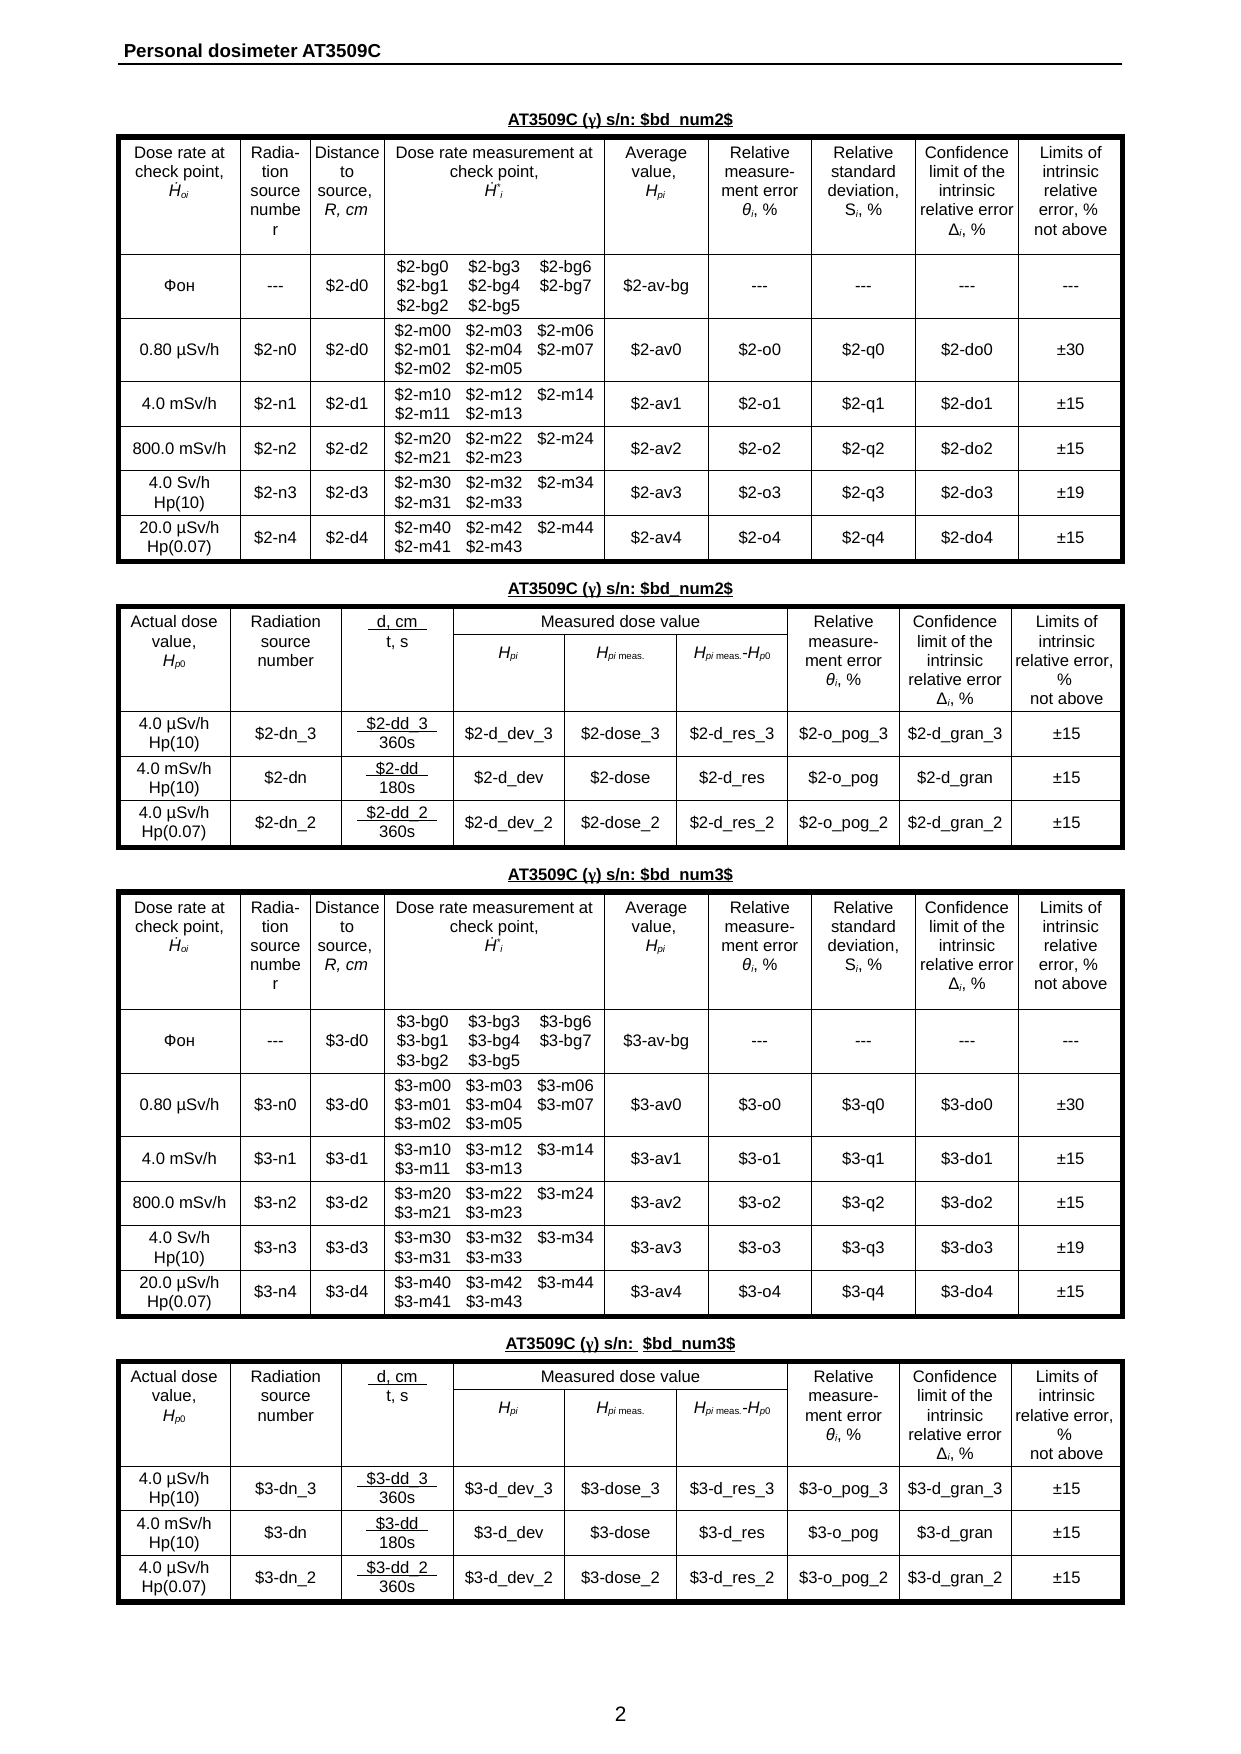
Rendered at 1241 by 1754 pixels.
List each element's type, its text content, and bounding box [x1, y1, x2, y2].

table_cell $3-q1 [812, 1137, 915, 1181]
table_cell 0.80 µSv/h [121, 1074, 240, 1136]
table_cell $3-o0 [709, 1074, 811, 1136]
table_cell Measured dose value [454, 609, 787, 634]
table_cell $2-o_pog [788, 757, 899, 800]
table_cell 4.0 µSv/h Hp(10) [121, 1467, 230, 1510]
table_cell $2-d3 [311, 471, 384, 515]
table_cell $2-d0 [311, 255, 384, 318]
table_cell --- [241, 1010, 310, 1072]
table_cell $2-d_dev_3 [454, 712, 564, 756]
table_cell $2-dd_2 360s [342, 801, 453, 844]
table_cell Dose rate at check point, Ḣoi [121, 140, 240, 254]
table_cell $3-dn_2 [231, 1556, 341, 1599]
table_cell $3-do3 [916, 1226, 1018, 1269]
table_cell $3-d1 [311, 1137, 384, 1181]
table_cell $2-q2 [812, 427, 915, 470]
table_cell $2-av3 [605, 471, 708, 515]
table_cell $3-n4 [241, 1271, 310, 1314]
table_cell Radia-tion source number [241, 895, 310, 1009]
table_cell $3-n0 [241, 1074, 310, 1136]
table_cell 4.0 mSv/h Hp(10) [121, 1511, 230, 1555]
table_cell $2-do1 [916, 382, 1018, 426]
table_cell Hpi meas.-Hp0 [677, 1390, 787, 1466]
table_cell $3-do0 [916, 1074, 1018, 1136]
table_cell $2-av1 [605, 382, 708, 426]
table_header AT3509C (γ) s/n: $bd_num2$ [118, 95, 1122, 134]
table_cell $3-n3 [241, 1226, 310, 1269]
table_cell $2-m30 $2-m31 $2-m32 $2-m33 $2-m34 [385, 471, 604, 515]
table_cell d, cm t, s [342, 1364, 453, 1466]
table_cell Hpi [454, 1390, 564, 1466]
table_cell 0.80 µSv/h [121, 319, 240, 381]
table_cell $3-o4 [709, 1271, 811, 1314]
table_cell --- [812, 255, 915, 318]
table_cell Radiation source number [231, 609, 341, 711]
table_cell $3-dn [231, 1511, 341, 1555]
table_cell $3-do4 [916, 1271, 1018, 1314]
table_cell $3-d4 [311, 1271, 384, 1314]
table_cell $2-do0 [916, 319, 1018, 381]
table_cell Confidence limit of the intrinsic relative error Δi, % [900, 609, 1011, 711]
table_cell $3-d0 [311, 1074, 384, 1136]
table_cell $3-n2 [241, 1182, 310, 1225]
table_cell $2-av4 [605, 516, 708, 559]
table_cell 4.0 mSv/h [121, 382, 240, 426]
table_cell --- [709, 255, 811, 318]
table_cell $2-dose [565, 757, 676, 800]
table_cell $3-o3 [709, 1226, 811, 1269]
table_cell $2-o2 [709, 427, 811, 470]
table_cell $2-o4 [709, 516, 811, 559]
table_cell $2-dd_3 360s [342, 712, 453, 756]
table_cell $3-o2 [709, 1182, 811, 1225]
table_cell ±30 [1019, 1074, 1120, 1136]
table_cell Limits of intrinsic relative error, % not above [1019, 895, 1120, 1009]
table_cell $2-d4 [311, 516, 384, 559]
table_cell Confidence limit of the intrinsic relative error Δi, % [900, 1364, 1011, 1466]
table_cell Relative measure-ment error θi, % [709, 140, 811, 254]
table_cell $3-d_dev_2 [454, 1556, 564, 1599]
table_cell $3-dn_3 [231, 1467, 341, 1510]
table_cell ±15 [1012, 712, 1120, 756]
table_cell $2-n0 [241, 319, 310, 381]
table_cell $2-do4 [916, 516, 1018, 559]
table_cell $3-d_gran_3 [900, 1467, 1011, 1510]
table_cell $2-m10 $2-m11 $2-m12 $2-m13 $2-m14 [385, 382, 604, 426]
table_cell $2-q1 [812, 382, 915, 426]
table_cell --- [916, 255, 1018, 318]
table_cell --- [241, 255, 310, 318]
table_cell Hpi meas.-Hp0 [677, 635, 787, 711]
table_cell Relative standard deviation, Si, % [812, 895, 915, 1009]
table_cell $2-m00 $2-m01 $2-m02 $2-m03 $2-m04 $2-m05 $2-m06 $2-m07 [385, 319, 604, 381]
table_cell $2-o_pog_2 [788, 801, 899, 844]
table_cell Actual dose value, Hp0 [121, 1364, 230, 1466]
table_cell $2-n3 [241, 471, 310, 515]
table_cell ±19 [1019, 471, 1120, 515]
table_cell $3-d_res_3 [677, 1467, 787, 1510]
table_cell $3-bg0 $3-bg1 $3-bg2 $3-bg3 $3-bg4 $3-bg5 $3-bg6 $3-bg7 [385, 1010, 604, 1072]
table_cell $3-n1 [241, 1137, 310, 1181]
table_cell $3-o1 [709, 1137, 811, 1181]
table_cell Actual dose value, Hp0 [121, 609, 230, 711]
table_cell $2-dn_3 [231, 712, 341, 756]
table_cell 20.0 µSv/h Hp(0.07) [121, 516, 240, 559]
table_cell Relative measure-ment error θi, % [788, 609, 899, 711]
table_cell $3-av2 [605, 1182, 708, 1225]
table_cell $2-o0 [709, 319, 811, 381]
table_cell 4.0 µSv/h Hp(0.07) [121, 801, 230, 844]
table_cell 800.0 mSv/h [121, 1182, 240, 1225]
table_cell $3-d_dev [454, 1511, 564, 1555]
table_cell Dose rate measurement at check point, Ḣ*i [385, 895, 604, 1009]
table_cell $3-d_dev_3 [454, 1467, 564, 1510]
table_cell $2-d1 [311, 382, 384, 426]
table_cell $3-m00 $3-m01 $3-m02 $3-m03 $3-m04 $3-m05 $3-m06 $3-m07 [385, 1074, 604, 1136]
table_cell $2-dd 180s [342, 757, 453, 800]
table_cell $3-dd_3 360s [342, 1467, 453, 1510]
table_header AT3509C (γ) s/n: $bd_num2$ [118, 564, 1122, 604]
table_cell $2-dn [231, 757, 341, 800]
table_cell $2-av2 [605, 427, 708, 470]
table_cell --- [812, 1010, 915, 1072]
table_cell $3-dd_2 360s [342, 1556, 453, 1599]
table_cell $3-dose_3 [565, 1467, 676, 1510]
table_cell $2-m40 $2-m41 $2-m42 $2-m43 $2-m44 [385, 516, 604, 559]
table_cell $2-d0 [311, 319, 384, 381]
table_cell $3-o_pog_3 [788, 1467, 899, 1510]
table_cell Hpi meas. [565, 1390, 676, 1466]
table_cell Relative standard deviation, Si, % [812, 140, 915, 254]
table_cell $3-dose_2 [565, 1556, 676, 1599]
table_cell 800.0 mSv/h [121, 427, 240, 470]
table_cell $2-do3 [916, 471, 1018, 515]
table_cell Confidence limit of the intrinsic relative error Δi, % [916, 895, 1018, 1009]
table_cell ±15 [1019, 1182, 1120, 1225]
table_cell --- [1019, 255, 1120, 318]
table_cell $2-dn_2 [231, 801, 341, 844]
table_cell ±15 [1012, 757, 1120, 800]
table_cell $3-dd 180s [342, 1511, 453, 1555]
table_cell 4.0 µSv/h Hp(0.07) [121, 1556, 230, 1599]
table_cell $3-d_gran [900, 1511, 1011, 1555]
table_cell Distance to source, R, сm [311, 895, 384, 1009]
table_cell 20.0 µSv/h Hp(0.07) [121, 1271, 240, 1314]
table_cell $2-av0 [605, 319, 708, 381]
table_header AT3509C (γ) s/n: $bd_num3$ [118, 850, 1122, 889]
table_cell 4.0 µSv/h Hp(10) [121, 712, 230, 756]
table_cell $3-do2 [916, 1182, 1018, 1225]
table_cell ±15 [1012, 1556, 1120, 1599]
table_cell $2-n2 [241, 427, 310, 470]
table_cell $3-m30 $3-m31 $3-m32 $3-m33 $3-m34 [385, 1226, 604, 1269]
table_cell ±15 [1012, 1511, 1120, 1555]
table_cell Distance to source, R, сm [311, 140, 384, 254]
table_cell ±15 [1019, 1271, 1120, 1314]
table_cell $2-dose_3 [565, 712, 676, 756]
table_cell $3-d0 [311, 1010, 384, 1072]
table_cell Average value, Hpi [605, 140, 708, 254]
table_cell $3-d3 [311, 1226, 384, 1269]
table_cell Radia-tion source number [241, 140, 310, 254]
table_cell $2-o1 [709, 382, 811, 426]
table_cell $3-q4 [812, 1271, 915, 1314]
table_cell $2-d_dev [454, 757, 564, 800]
table_cell --- [916, 1010, 1018, 1072]
table_cell Limits of intrinsic relative error, % not above [1012, 1364, 1120, 1466]
table_cell $3-o_pog_2 [788, 1556, 899, 1599]
table_cell Limits of intrinsic relative error, % not above [1012, 609, 1120, 711]
table_cell Фон [121, 255, 240, 318]
table_cell $2-d_res_3 [677, 712, 787, 756]
table_cell ±30 [1019, 319, 1120, 381]
table_cell Dose rate measurement at check point, Ḣ*i [385, 140, 604, 254]
table_header AT3509C (γ) s/n: $bd_num3$ [118, 1319, 1122, 1359]
table_cell $3-m20 $3-m21 $3-m22 $3-m23 $3-m24 [385, 1182, 604, 1225]
table_cell ±19 [1019, 1226, 1120, 1269]
table_cell $2-q4 [812, 516, 915, 559]
table_cell $2-m20 $2-m21 $2-m22 $2-m23 $2-m24 [385, 427, 604, 470]
table_cell $3-do1 [916, 1137, 1018, 1181]
table_cell ±15 [1019, 1137, 1120, 1181]
table_cell ±15 [1012, 1467, 1120, 1510]
table_cell $2-o3 [709, 471, 811, 515]
table_cell Dose rate at check point, Ḣoi [121, 895, 240, 1009]
table_cell $3-q0 [812, 1074, 915, 1136]
table_cell $2-d_dev_2 [454, 801, 564, 844]
table_cell Limits of intrinsic relative error, % not above [1019, 140, 1120, 254]
table_cell Radiation source number [231, 1364, 341, 1466]
table_cell Average value, Hpi [605, 895, 708, 1009]
table_cell $3-d2 [311, 1182, 384, 1225]
table_cell ±15 [1019, 427, 1120, 470]
table_cell Measured dose value [454, 1364, 787, 1389]
table_cell $3-av4 [605, 1271, 708, 1314]
table_cell $3-d_gran_2 [900, 1556, 1011, 1599]
table_cell $3-d_res_2 [677, 1556, 787, 1599]
table_cell $3-av-bg [605, 1010, 708, 1072]
table_cell $2-d_gran [900, 757, 1011, 800]
table_cell --- [1019, 1010, 1120, 1072]
table_cell $2-o_pog_3 [788, 712, 899, 756]
table_cell $2-n4 [241, 516, 310, 559]
table_cell $3-av3 [605, 1226, 708, 1269]
table_cell $2-dose_2 [565, 801, 676, 844]
table_cell $2-q0 [812, 319, 915, 381]
table_cell Relative measure-ment error θi, % [788, 1364, 899, 1466]
table_cell $2-d_gran_3 [900, 712, 1011, 756]
table_cell $2-d_res [677, 757, 787, 800]
table_cell $3-av1 [605, 1137, 708, 1181]
table_cell --- [709, 1010, 811, 1072]
table_cell $3-o_pog [788, 1511, 899, 1555]
table_cell $2-d_gran_2 [900, 801, 1011, 844]
table_cell $2-bg0 $2-bg1 $2-bg2 $2-bg3 $2-bg4 $2-bg5 $2-bg6 $2-bg7 [385, 255, 604, 318]
table_cell $2-n1 [241, 382, 310, 426]
table_cell Confidence limit of the intrinsic relative error Δi, % [916, 140, 1018, 254]
table_cell $3-q3 [812, 1226, 915, 1269]
table_cell $3-m10 $3-m11 $3-m12 $3-m13 $3-m14 [385, 1137, 604, 1181]
table_cell ±15 [1012, 801, 1120, 844]
table_cell Relative measure-ment error θi, % [709, 895, 811, 1009]
table_cell 4.0 Sv/h Hp(10) [121, 1226, 240, 1269]
table_cell Hpi meas. [565, 635, 676, 711]
table_cell 4.0 Sv/h Hp(10) [121, 471, 240, 515]
table_cell $3-dose [565, 1511, 676, 1555]
table_cell 4.0 mSv/h [121, 1137, 240, 1181]
table_cell $2-d2 [311, 427, 384, 470]
table_cell 4.0 mSv/h Hp(10) [121, 757, 230, 800]
table_cell $2-do2 [916, 427, 1018, 470]
table_cell $2-av-bg [605, 255, 708, 318]
table_cell $2-d_res_2 [677, 801, 787, 844]
table_cell Фон [121, 1010, 240, 1072]
table_cell $2-q3 [812, 471, 915, 515]
table_cell $3-q2 [812, 1182, 915, 1225]
table_cell $3-m40 $3-m41 $3-m42 $3-m43 $3-m44 [385, 1271, 604, 1314]
table_cell ±15 [1019, 516, 1120, 559]
table_cell Hpi [454, 635, 564, 711]
table_cell $3-d_res [677, 1511, 787, 1555]
table_cell ±15 [1019, 382, 1120, 426]
table_cell d, cm t, s [342, 609, 453, 711]
table_cell $3-av0 [605, 1074, 708, 1136]
